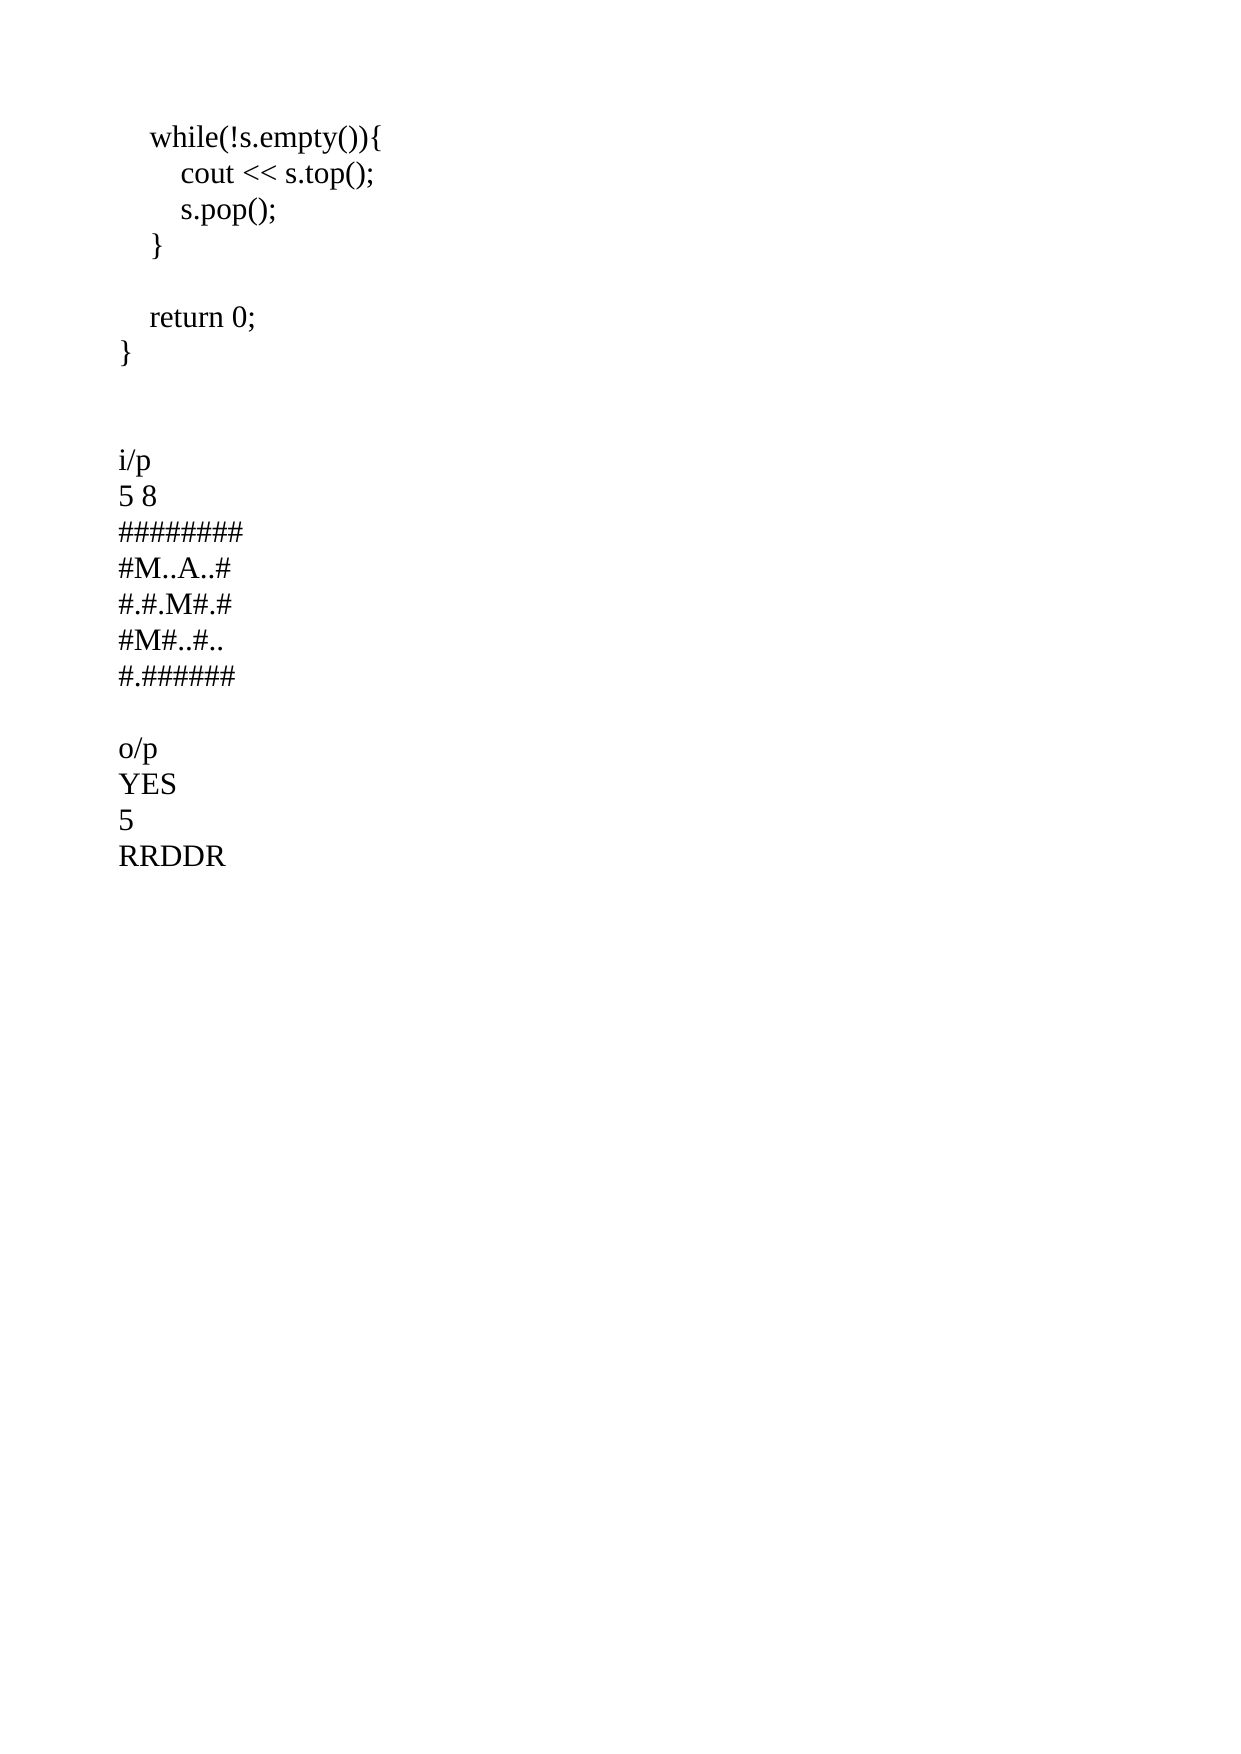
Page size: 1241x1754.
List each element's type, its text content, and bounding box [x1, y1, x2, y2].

text } [118, 226, 1122, 262]
text #M..A..# [118, 549, 1122, 585]
text 5 8 [118, 477, 1122, 513]
text } [118, 334, 1122, 370]
text YES [118, 765, 1122, 801]
text while(!s.empty()){ [118, 118, 1122, 154]
text 5 [118, 801, 1122, 837]
text #M#..#.. [118, 621, 1122, 657]
text RRDDR [118, 837, 1122, 873]
text s.pop(); [118, 190, 1122, 226]
text return 0; [118, 298, 1122, 334]
text o/p [118, 729, 1122, 765]
text #.#.M#.# [118, 585, 1122, 621]
text #.###### [118, 657, 1122, 693]
text i/p [118, 442, 1122, 477]
text ######## [118, 513, 1122, 549]
text cout << s.top(); [118, 154, 1122, 190]
